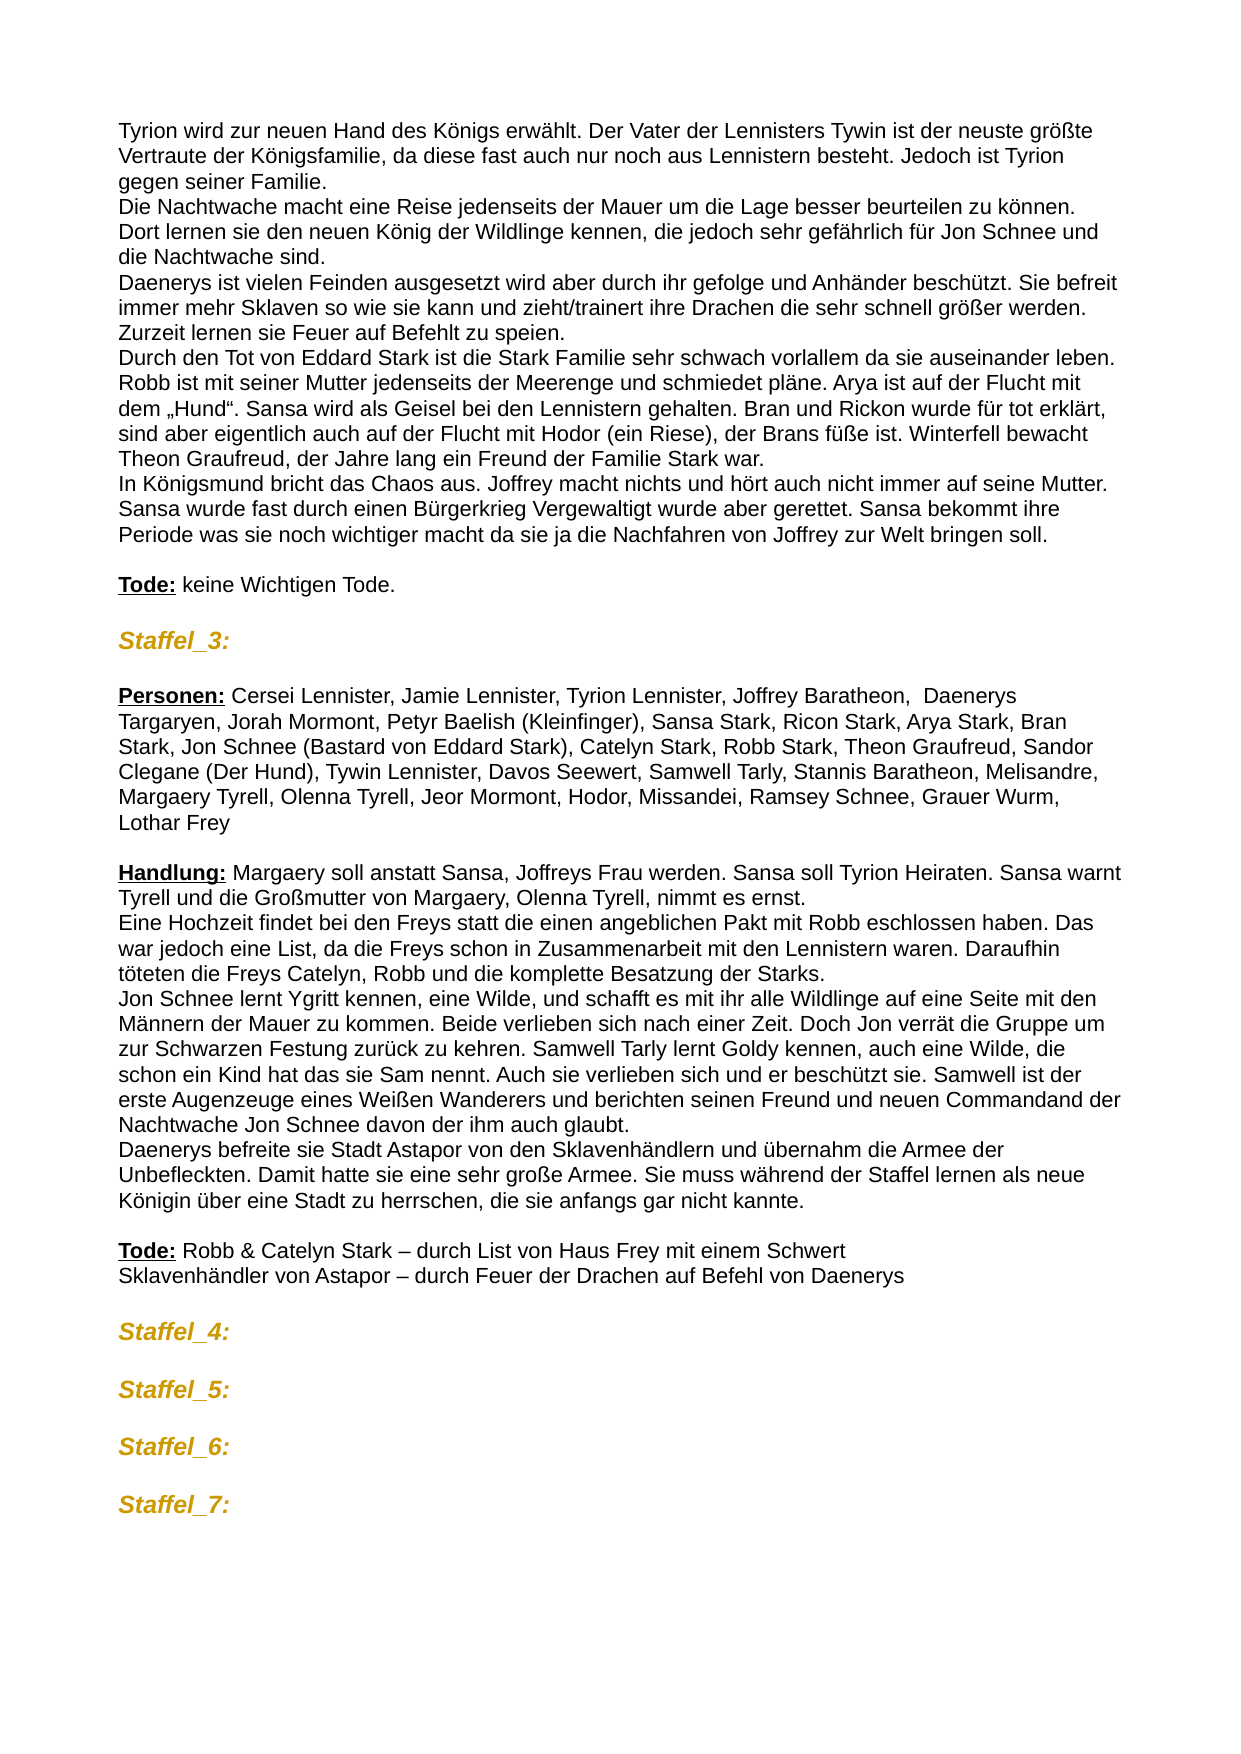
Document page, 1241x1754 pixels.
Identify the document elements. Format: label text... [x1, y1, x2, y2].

text Daenerys ist vielen Feinden ausgesetzt wird aber durch ihr gefolge und Anhänder beschützt. Sie befreit immer mehr Sklaven so wie sie kann und zieht/trainert ihre Drachen die sehr schnell größer werden. Zurzeit lernen sie Feuer auf Befehlt zu speien. [118, 269, 1122, 345]
text Daenerys befreite sie Stadt Astapor von den Sklavenhändlern und übernahm die Armee der Unbefleckten. Damit hatte sie eine sehr große Armee. Sie muss während der Staffel lernen als neue Königin über eine Stadt zu herrschen, die sie anfangs gar nicht kannte. [118, 1137, 1122, 1213]
text Jon Schnee lernt Ygritt kennen, eine Wilde, und schafft es mit ihr alle Wildlinge auf eine Seite mit den Männern der Mauer zu kommen. Beide verlieben sich nach einer Zeit. Doch Jon verrät die Gruppe um zur Schwarzen Festung zurück zu kehren. Samwell Tarly lernt Goldy kennen, auch eine Wilde, die schon ein Kind hat das sie Sam nennt. Auch sie verlieben sich und er beschützt sie. Samwell ist der erste Augenzeuge eines Weißen Wanderers und berichten seinen Freund und neuen Commandand der Nachtwache Jon Schnee davon der ihm auch glaubt. [118, 986, 1122, 1137]
text Tode: keine Wichtigen Tode. [118, 572, 1122, 597]
text Durch den Tot von Eddard Stark ist die Stark Familie sehr schwach vorlallem da sie auseinander leben. Robb ist mit seiner Mutter jedenseits der Meerenge und schmiedet pläne. Arya ist auf der Flucht mit dem „Hund“. Sansa wird als Geisel bei den Lennistern gehalten. Bran und Rickon wurde für tot erklärt, sind aber eigentlich auch auf der Flucht mit Hodor (ein Riese), der Brans füße ist. Winterfell bewacht Theon Graufreud, der Jahre lang ein Freund der Familie Stark war. [118, 345, 1122, 471]
text In Königsmund bricht das Chaos aus. Joffrey macht nichts und hört auch nicht immer auf seine Mutter. Sansa wurde fast durch einen Bürgerkrieg Vergewaltigt wurde aber gerettet. Sansa bekommt ihre Periode was sie noch wichtiger macht da sie ja die Nachfahren von Joffrey zur Welt bringen soll. [118, 471, 1122, 547]
text Handlung: Margaery soll anstatt Sansa, Joffreys Frau werden. Sansa soll Tyrion Heiraten. Sansa warnt Tyrell und die Großmutter von Margaery, Olenna Tyrell, nimmt es ernst. [118, 860, 1122, 910]
text Eine Hochzeit findet bei den Freys statt die einen angeblichen Pakt mit Robb eschlossen haben. Das war jedoch eine List, da die Freys schon in Zusammenarbeit mit den Lennistern waren. Daraufhin töteten die Freys Catelyn, Robb und die komplette Besatzung der Starks. [118, 910, 1122, 986]
text Personen: Cersei Lennister, Jamie Lennister, Tyrion Lennister, Joffrey Baratheon, Daenerys Targaryen, Jorah Mormont, Petyr Baelish (Kleinfinger), Sansa Stark, Ricon Stark, Arya Stark, Bran Stark, Jon Schnee (Bastard von Eddard Stark), Catelyn Stark, Robb Stark, Theon Graufreud, Sandor Clegane (Der Hund), Tywin Lennister, Davos Seewert, Samwell Tarly, Stannis Baratheon, Melisandre, Margaery Tyrell, Olenna Tyrell, Jeor Mormont, Hodor, Missandei, Ramsey Schnee, Grauer Wurm, Lothar Frey [118, 683, 1122, 834]
text Staffel_3: [118, 626, 1122, 654]
text Die Nachtwache macht eine Reise jedenseits der Mauer um die Lage besser beurteilen zu können. Dort lernen sie den neuen König der Wildlinge kennen, die jedoch sehr gefährlich für Jon Schnee und die Nachtwache sind. [118, 194, 1122, 269]
text Staffel_5: [118, 1374, 1122, 1403]
text Sklavenhändler von Astapor – durch Feuer der Drachen auf Befehl von Daenerys [118, 1263, 1122, 1288]
text Staffel_4: [118, 1317, 1122, 1346]
text Staffel_6: [118, 1432, 1122, 1461]
text Tode: Robb & Catelyn Stark – durch List von Haus Frey mit einem Schwert [118, 1238, 1122, 1263]
text Staffel_7: [118, 1489, 1122, 1518]
text Tyrion wird zur neuen Hand des Königs erwählt. Der Vater der Lennisters Tywin ist der neuste größte Vertraute der Königsfamilie, da diese fast auch nur noch aus Lennistern besteht. Jedoch ist Tyrion gegen seiner Familie. [118, 118, 1122, 194]
